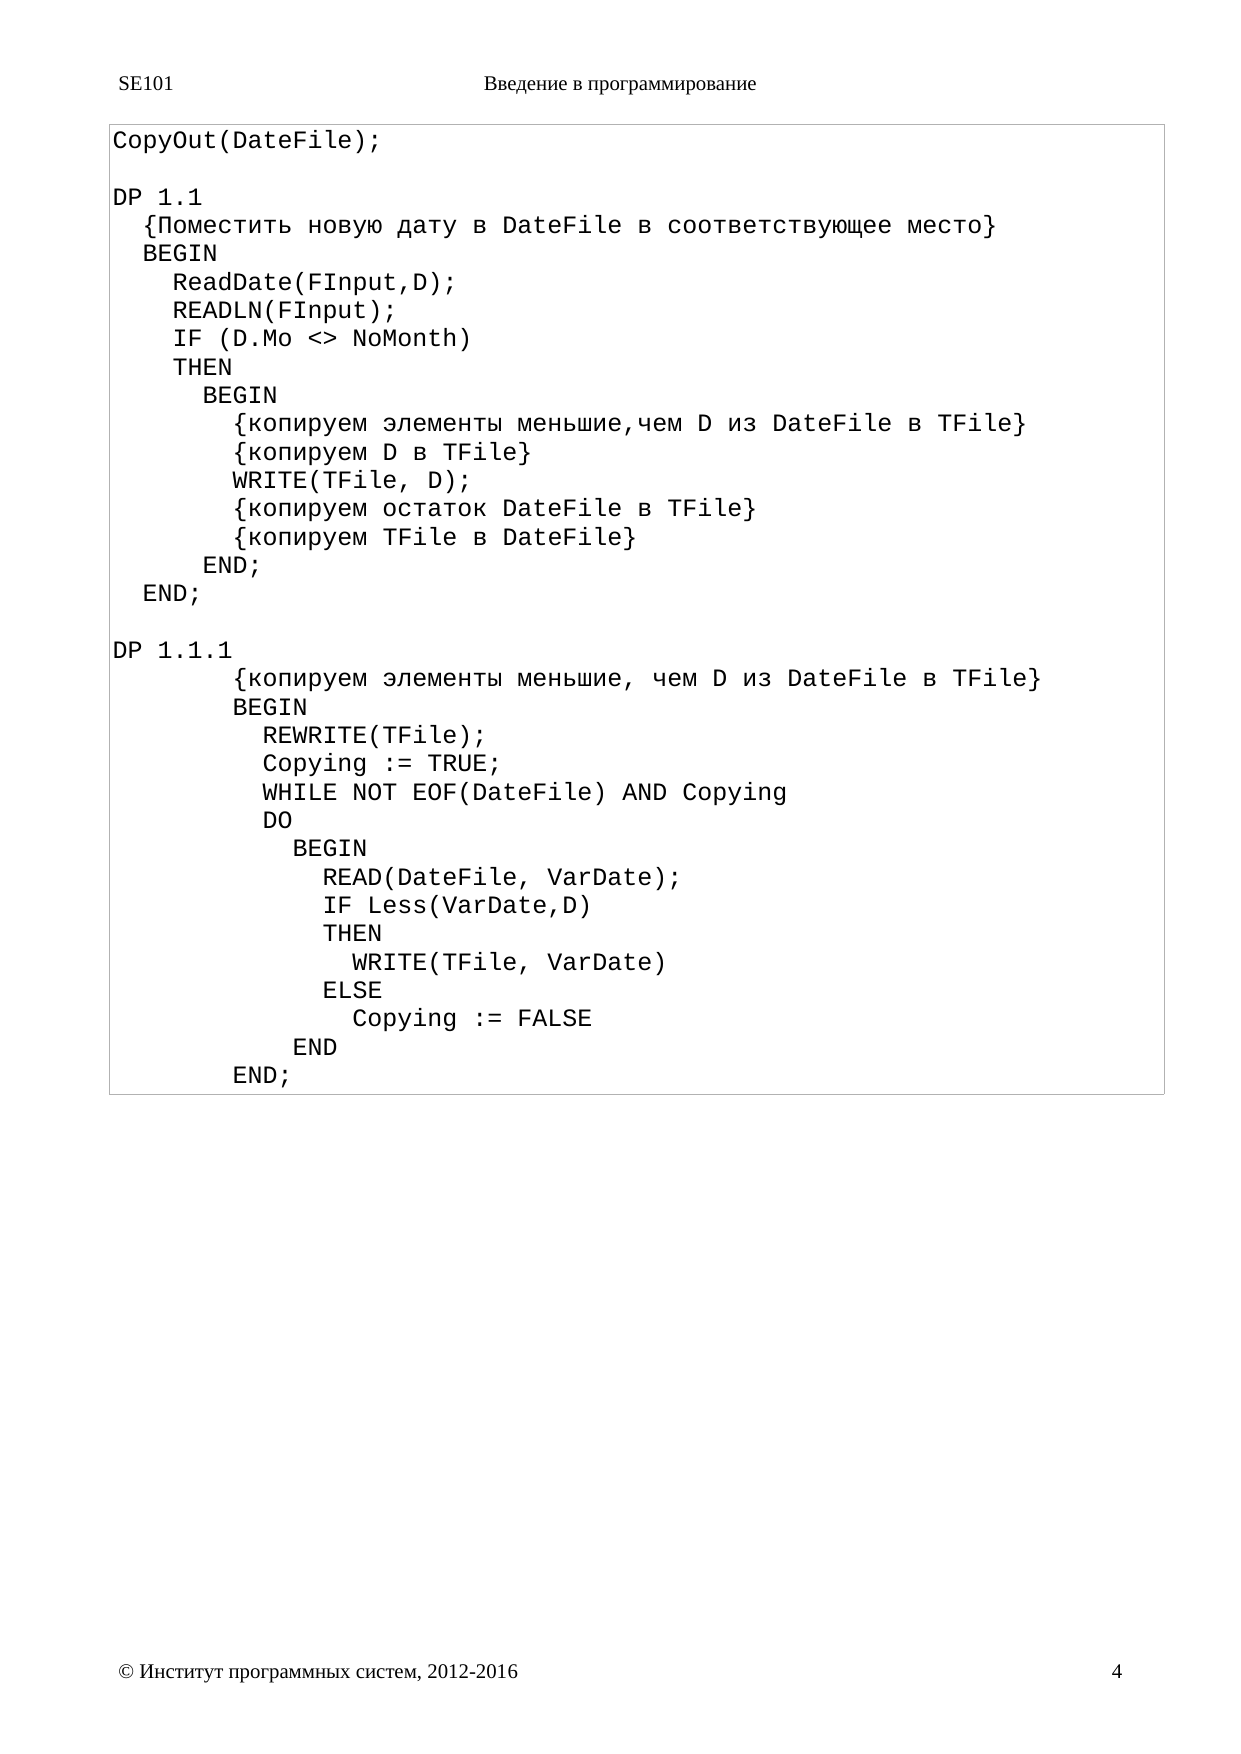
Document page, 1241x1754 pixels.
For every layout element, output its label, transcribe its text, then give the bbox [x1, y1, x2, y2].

text BEGIN [110, 379, 1164, 408]
text DO [110, 804, 1164, 833]
text Copying := FALSE [110, 1003, 1164, 1031]
text CopyOut(DateFile); [110, 125, 1164, 156]
text READ(DateFile, VarDate); [110, 861, 1164, 889]
text END; [110, 549, 1164, 578]
text BEGIN [110, 238, 1164, 266]
text WHILE NOT EOF(DateFile) AND Copying [110, 776, 1164, 804]
text IF (D.Mo <> NoMonth) [110, 323, 1164, 351]
text ELSE [110, 974, 1164, 1003]
text BEGIN [110, 691, 1164, 719]
text END; [110, 1059, 1164, 1094]
text THEN [110, 918, 1164, 946]
text READLN(FInput); [110, 294, 1164, 323]
text ReadDate(FInput,D); [110, 266, 1164, 294]
text {копируем остаток DateFile в TFile} [110, 493, 1164, 521]
text WRITE(TFile, VarDate) [110, 946, 1164, 974]
text {копируем элементы меньшие, чем D из DateFile в TFile} [110, 663, 1164, 691]
text {Поместить новую дату в DateFile в соответствующее место} [110, 209, 1164, 238]
text {копируем D в TFile} [110, 436, 1164, 464]
text {копируем TFile в DateFile} [110, 521, 1164, 549]
text THEN [110, 351, 1164, 379]
text WRITE(TFile, D); [110, 464, 1164, 493]
text DP 1.1 [110, 181, 1164, 209]
text IF Less(VarDate,D) [110, 889, 1164, 918]
text {копируем элементы меньшие,чем D из DateFile в TFile} [110, 408, 1164, 436]
text DP 1.1.1 [110, 634, 1164, 663]
text REWRITE(TFile); [110, 719, 1164, 748]
text END [110, 1031, 1164, 1059]
text BEGIN [110, 833, 1164, 861]
text END; [110, 578, 1164, 609]
text Copying := TRUE; [110, 748, 1164, 776]
